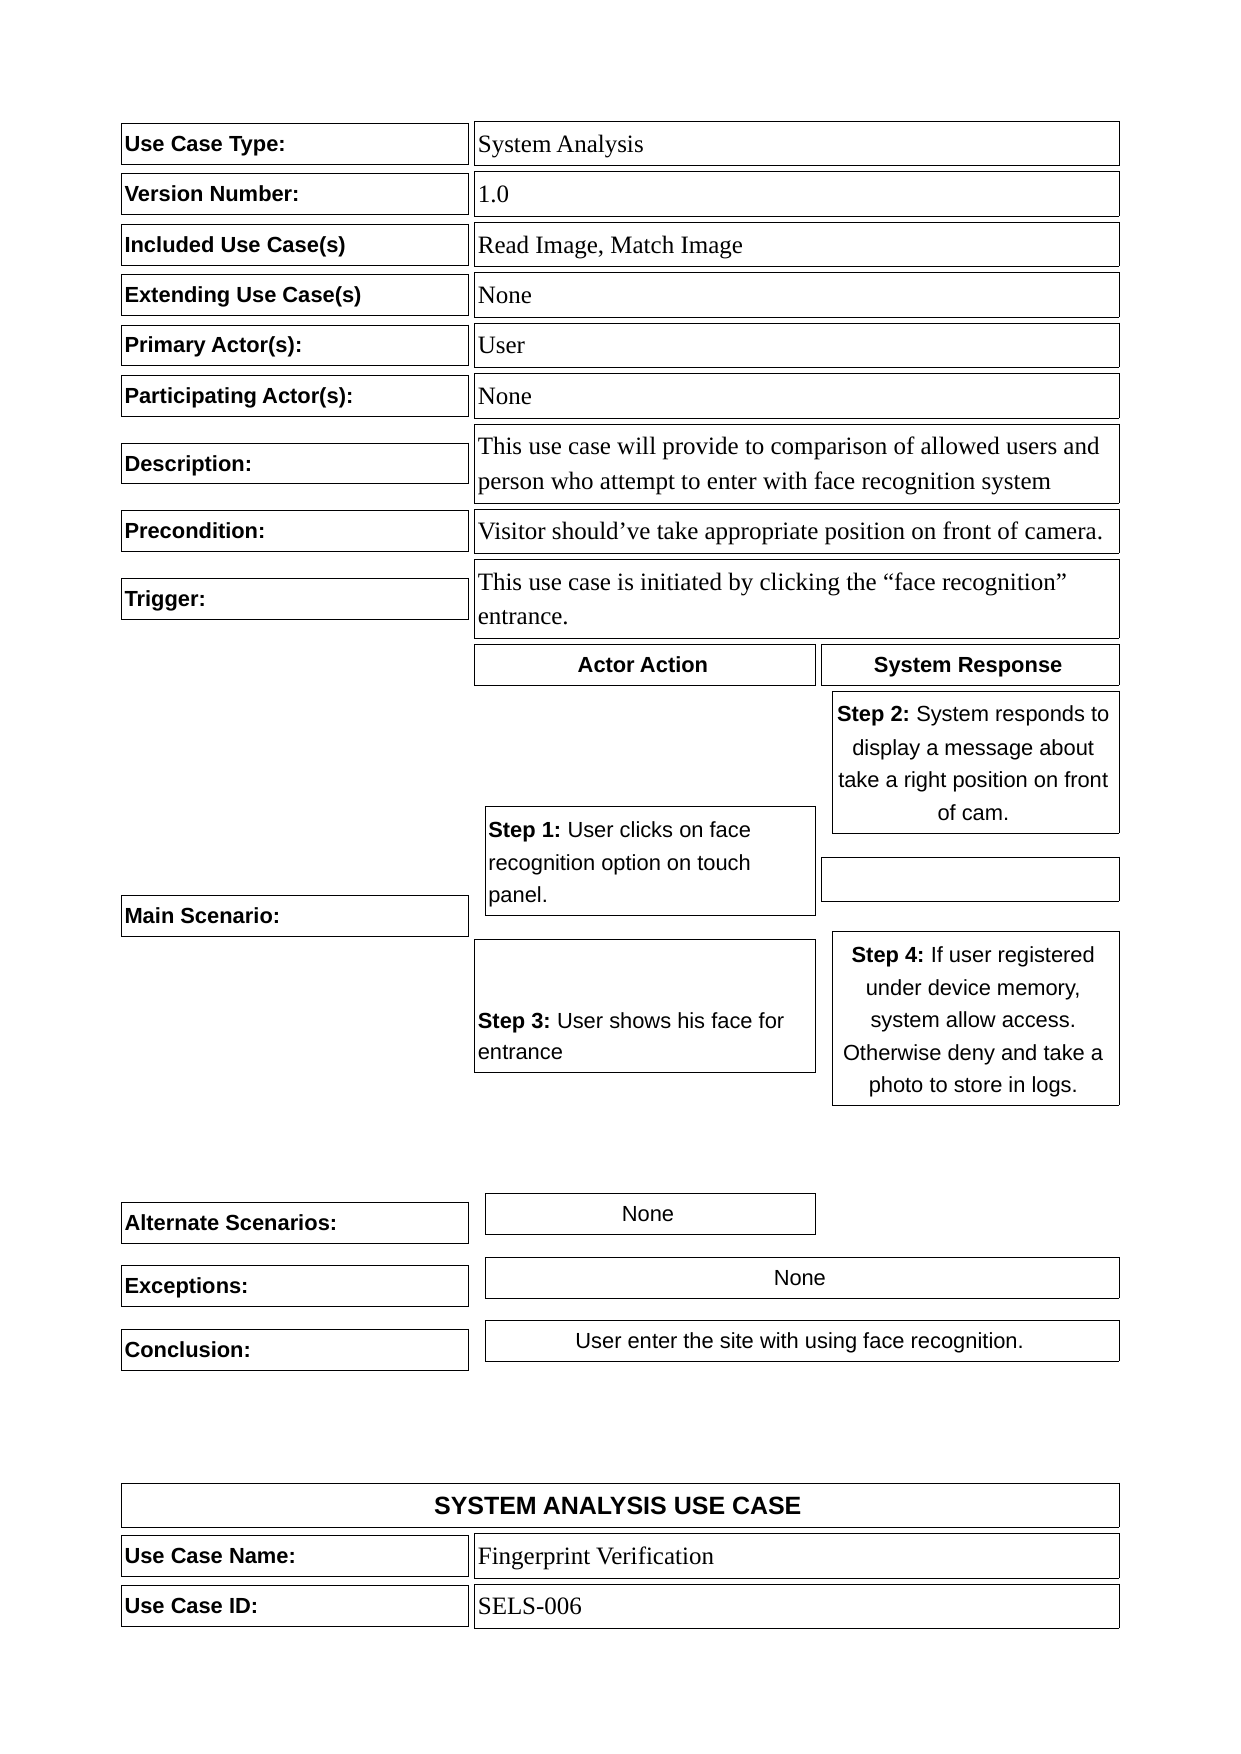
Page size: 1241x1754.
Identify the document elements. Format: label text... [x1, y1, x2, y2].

table_cell Use Case ID: [118, 1581, 471, 1631]
table_cell Visitor should’ve take appropriate position on front of camera. [471, 506, 1122, 556]
table_header SYSTEM ANALYSIS USE CASE [118, 1480, 1122, 1530]
table_cell Actor Action [471, 641, 818, 688]
table_cell Exceptions: [118, 1254, 471, 1317]
table_cell None [471, 370, 1122, 421]
table_cell Participating Actor(s): [118, 370, 471, 421]
table_cell Read Image, Match Image [471, 219, 1122, 269]
table_cell 1.0 [471, 169, 1122, 219]
table_cell None [471, 1190, 818, 1254]
table_cell This use case will provide to comparison of allowed users and person who attempt to enter with face recognition system [471, 421, 1122, 506]
table_cell Description: [118, 421, 471, 506]
table_cell Main Scenario: [118, 641, 471, 1190]
table_cell Alternate Scenarios: [118, 1190, 471, 1254]
table_cell Primary Actor(s): [118, 320, 471, 370]
table_cell Use Case Name: [118, 1530, 471, 1581]
table_cell System Response [819, 641, 1122, 688]
table_cell Extending Use Case(s) [118, 269, 471, 320]
table_cell Conclusion: [118, 1318, 471, 1381]
table_cell None [471, 1254, 1122, 1317]
table_cell User [471, 320, 1122, 370]
table_cell User enter the site with using face recognition. [471, 1318, 1122, 1381]
table_cell Fingerprint Verification [471, 1530, 1122, 1581]
table_cell SELS-006 [471, 1581, 1122, 1631]
table_cell Trigger: [118, 556, 471, 641]
table_cell System Analysis [471, 118, 1122, 168]
table_cell This use case is initiated by clicking the “face recognition” entrance. [471, 556, 1122, 641]
table_cell Precondition: [118, 506, 471, 556]
table_cell Version Number: [118, 169, 471, 219]
table_cell [819, 1190, 1122, 1254]
table_cell None [471, 269, 1122, 320]
table_cell Step 1: User clicks on face recognition option on touch panel. Step 3: User shows his face for entrance [471, 688, 818, 1190]
table_cell Included Use Case(s) [118, 219, 471, 269]
table_cell Use Case Type: [118, 118, 471, 168]
table_cell Step 2: System responds to display a message about take a right position on front of cam. Step 4: If user registered under device memory, system allow access. Otherwise deny and take a photo to store in logs. [819, 688, 1122, 1190]
